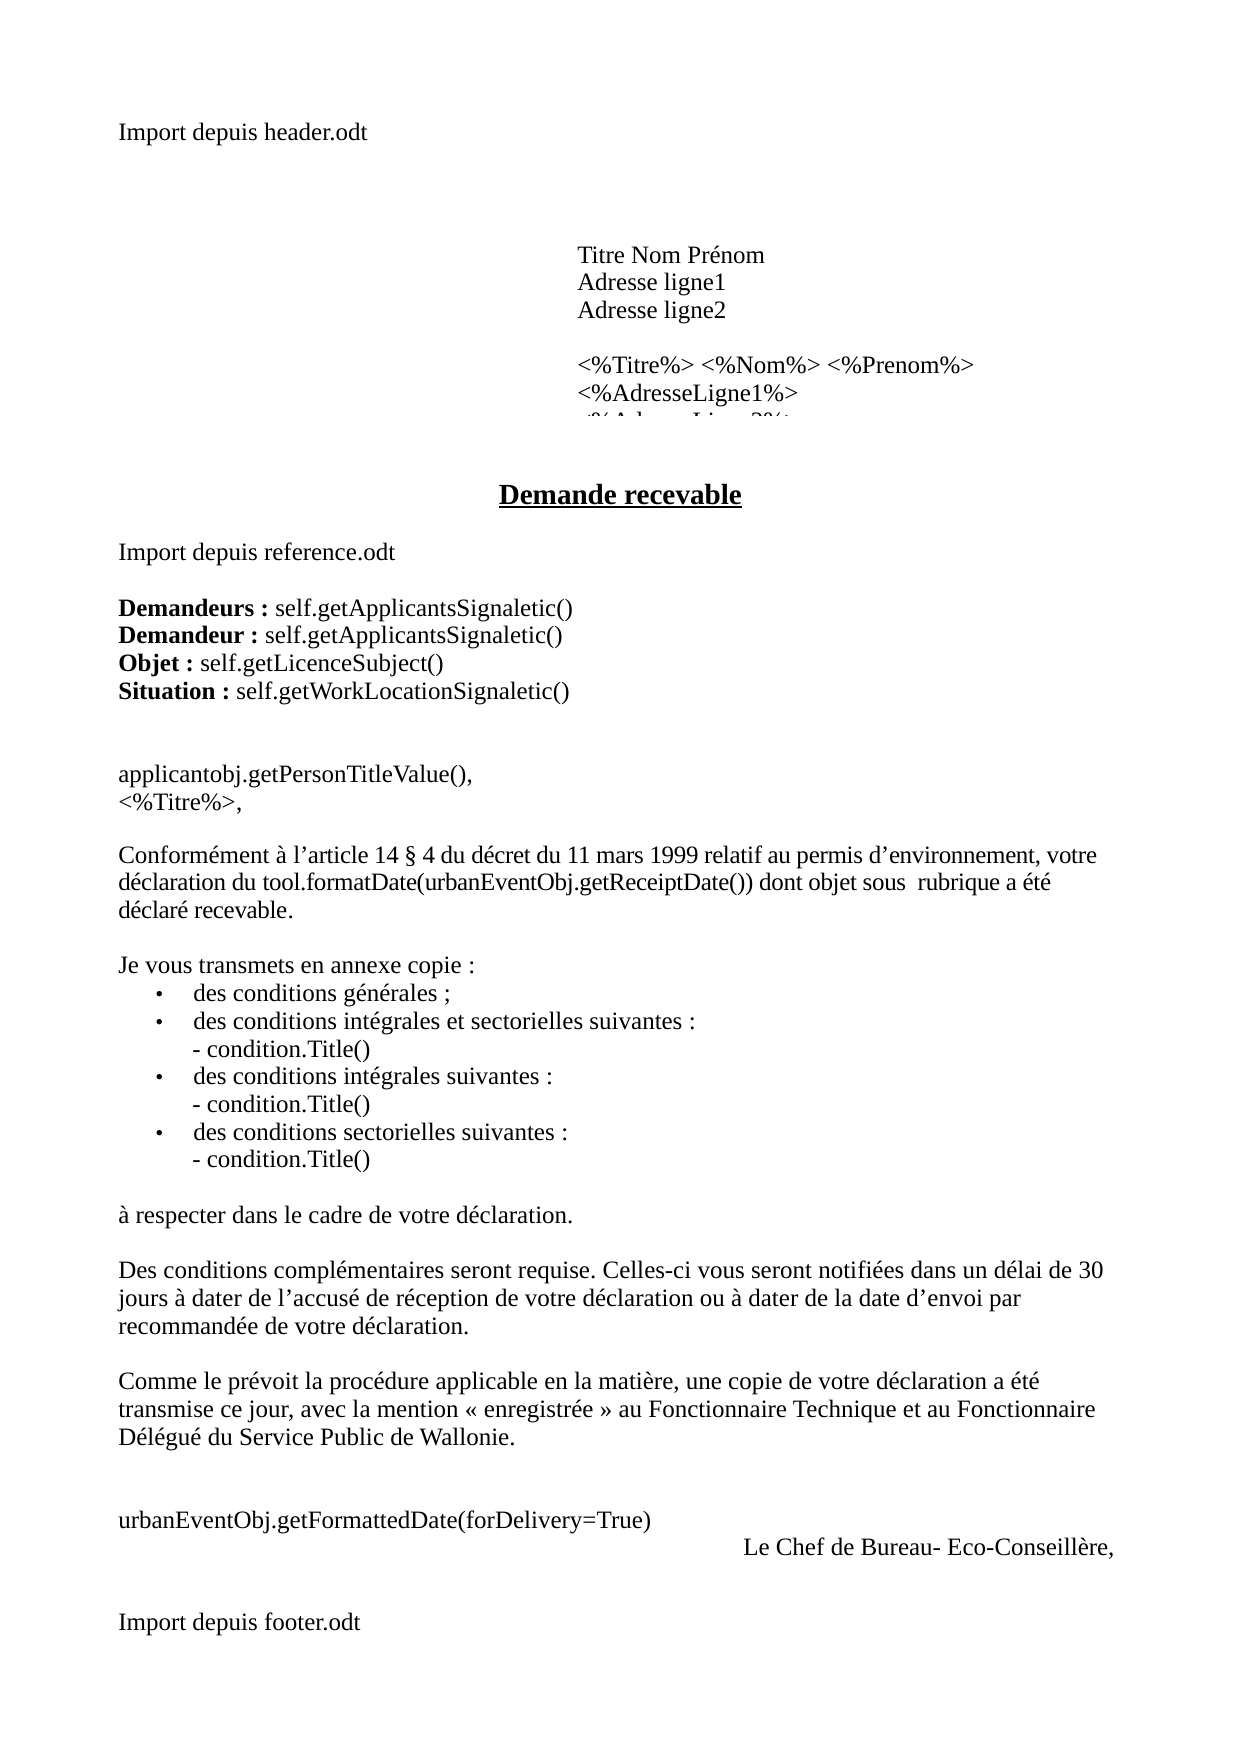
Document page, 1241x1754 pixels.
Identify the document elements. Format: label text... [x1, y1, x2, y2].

text Objet : self.getLicenceSubject() [118, 649, 1122, 677]
text Situation : self.getWorkLocationSignaletic() [118, 677, 1122, 704]
text Import depuis reference.odt [118, 538, 1122, 566]
text Le Chef de Bureau- Eco-Conseillère, [118, 1533, 1122, 1561]
text Des conditions complémentaires seront requise. Celles-ci vous seront notifiées dans un délai de 30 jours à dater de l’accusé de réception de votre déclaration ou à dater de la date d’envoi par recommandée de votre déclaration. [118, 1256, 1122, 1339]
text Je vous transmets en annexe copie : [118, 952, 1122, 979]
text Demandeur : self.getApplicantsSignaletic() [118, 621, 1122, 649]
text Comme le prévoit la procédure applicable en la matière, une copie de votre déclaration a été transmise ce jour, avec la mention « enregistrée » au Fonctionnaire Technique et au Fonctionnaire Délégué du Service Public de Wallonie. [118, 1367, 1122, 1450]
text Conformément à l’article 14 § 4 du décret du 11 mars 1999 relatif au permis d’environnement, votre déclaration du tool.formatDate(urbanEventObj.getReceiptDate()) dont objet sous rubrique a été déclaré recevable. [118, 841, 1122, 924]
list des conditions générales ; [156, 979, 1122, 1007]
text - condition.Title() [118, 1090, 1122, 1118]
text - condition.Title() [118, 1035, 1122, 1062]
text <%Titre%>, [118, 788, 1122, 815]
text Demandeurs : self.getApplicantsSignaletic() [118, 594, 1122, 621]
text à respecter dans le cadre de votre déclaration. [118, 1201, 1122, 1229]
text <%Titre%> <%Nom%> <%Prenom%> <%AdresseLigne1%> <%AdresseLigne2%> [577, 352, 1038, 416]
list des conditions intégrales et sectorielles suivantes : [156, 1007, 1122, 1035]
text applicantobj.getPersonTitleValue(), [118, 760, 1122, 788]
list des conditions intégrales suivantes : [156, 1062, 1122, 1090]
text - condition.Title() [118, 1146, 1122, 1173]
text Titre Nom Prénom Adresse ligne1 Adresse ligne2 [577, 241, 1038, 324]
text Import depuis header.odt [118, 118, 539, 146]
text urbanEventObj.getFormattedDate(forDelivery=True) [118, 1506, 1122, 1533]
list des conditions sectorielles suivantes : [156, 1118, 1122, 1146]
title Demande recevable [118, 478, 1122, 511]
